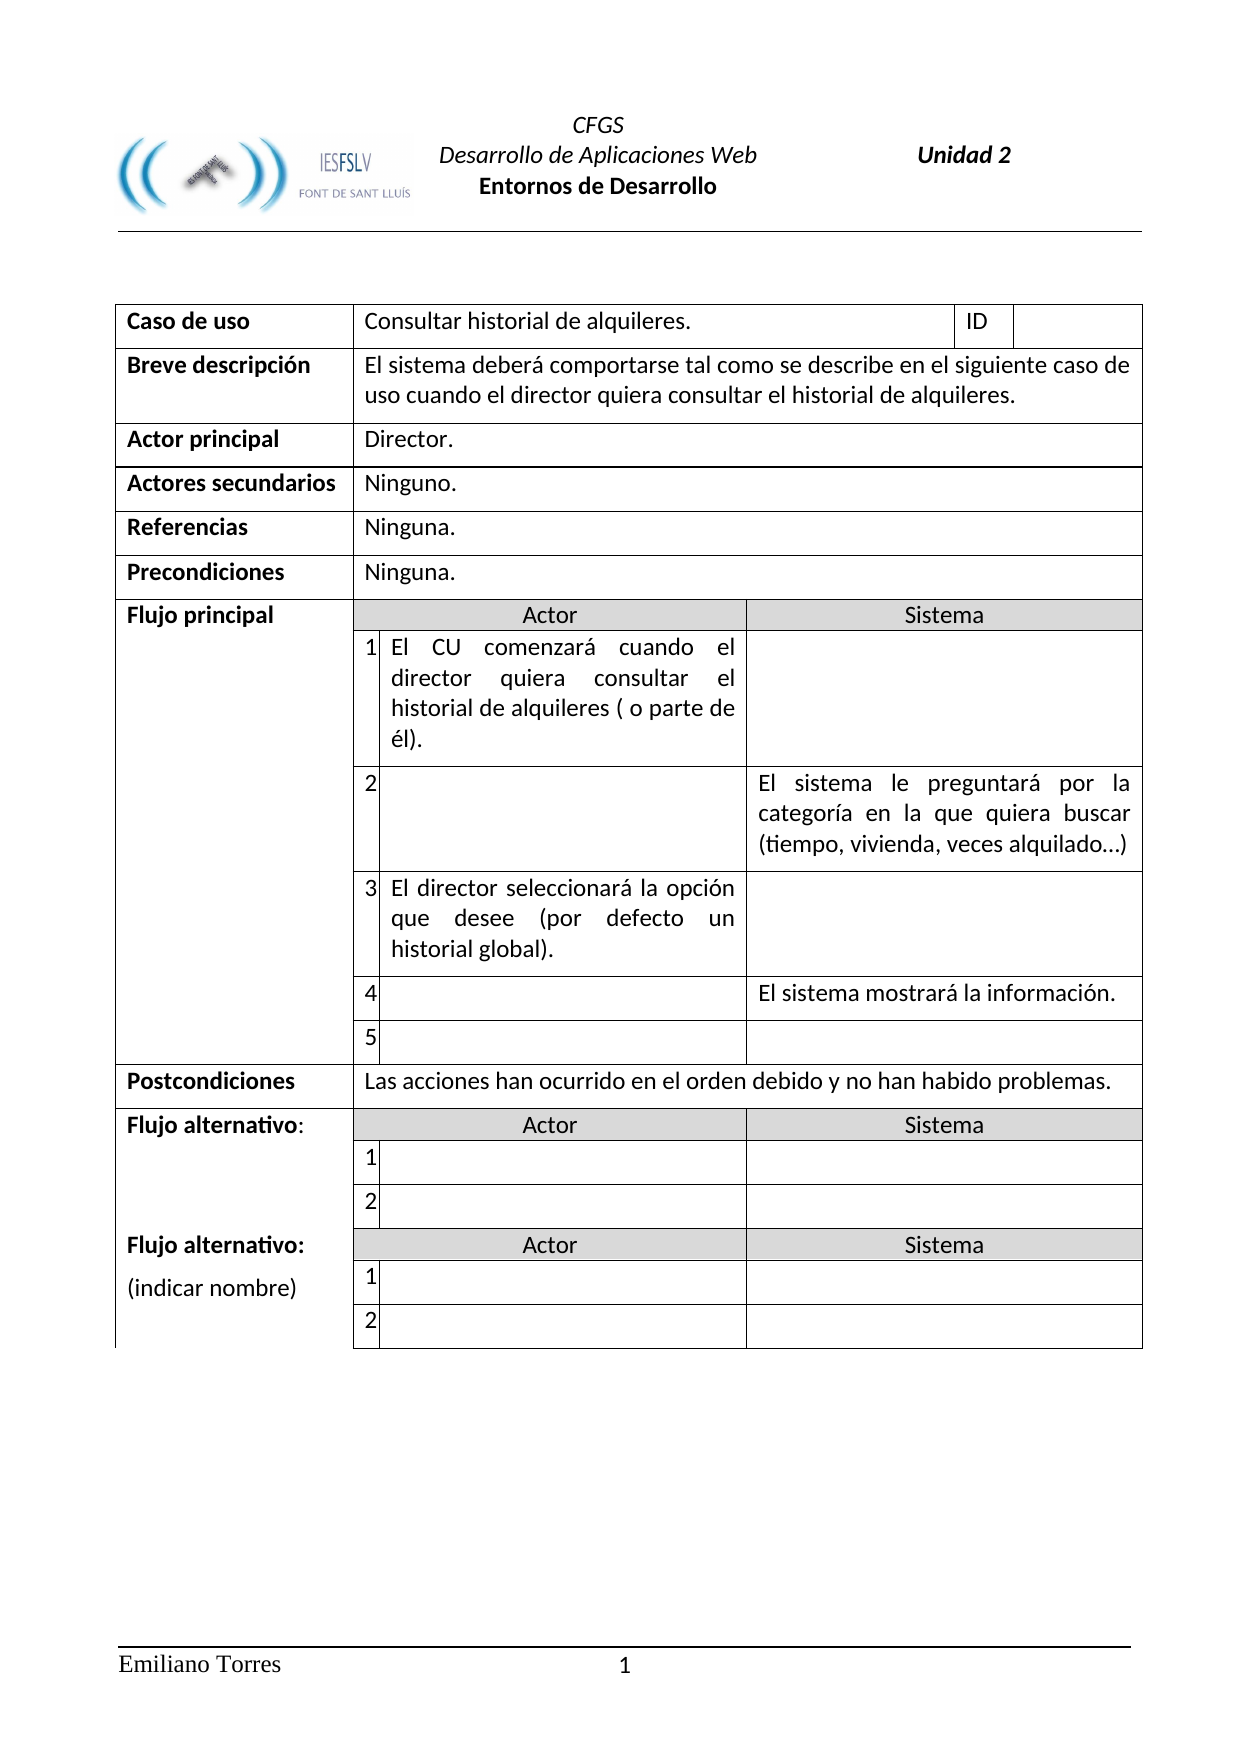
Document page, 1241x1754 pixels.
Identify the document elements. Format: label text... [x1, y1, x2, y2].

table_cell El director seleccionará la opción que desee (por defecto un historial global). [380, 872, 746, 976]
table_cell 1 [354, 1261, 379, 1303]
table_cell 3 [354, 872, 379, 976]
table_cell El sistema mostrará la información. [747, 977, 1142, 1020]
table_cell Flujo principal [116, 600, 353, 1064]
table_cell Flujo alternativo: [116, 1109, 353, 1228]
table_cell Referencias [116, 512, 353, 554]
table_cell [380, 1261, 746, 1303]
table_cell [747, 1185, 1142, 1228]
table_cell [380, 1185, 746, 1228]
table_cell El sistema deberá comportarse tal como se describe en el siguiente caso de uso cuando el director quiera consultar el historial de alquileres. [354, 349, 1142, 422]
table_header Caso de uso [116, 305, 353, 348]
table_cell [380, 1021, 746, 1064]
table_cell [747, 1141, 1142, 1184]
table_cell Precondiciones [116, 556, 353, 599]
table_cell Director. [354, 424, 1142, 466]
table_cell Actor [354, 1109, 746, 1140]
table_cell [380, 1305, 746, 1348]
table_cell Las acciones han ocurrido en el orden debido y no han habido problemas. [354, 1065, 1142, 1108]
table_cell Sistema [747, 1109, 1142, 1140]
table_cell [380, 977, 746, 1020]
table_cell [747, 631, 1142, 766]
table_cell El CU comenzará cuando el director quiera consultar el historial de alquileres ( o parte de él). [380, 631, 746, 766]
table_cell Flujo alternativo: (indicar nombre) [116, 1228, 353, 1348]
table_cell Ninguna. [354, 556, 1142, 599]
table_cell [747, 1305, 1142, 1348]
table_cell 1 [354, 631, 379, 766]
table_cell [747, 1021, 1142, 1064]
table_cell [747, 1261, 1142, 1303]
table_header Consultar historial de alquileres. [354, 305, 954, 348]
table_cell Sistema [747, 600, 1142, 630]
table_cell Actor principal [116, 424, 353, 466]
table_header ID [955, 305, 1013, 348]
table_cell 1 [354, 1141, 379, 1184]
table_cell 2 [354, 1305, 379, 1348]
table_cell Postcondiciones [116, 1065, 353, 1108]
table_cell Ninguna. [354, 512, 1142, 554]
picture [114, 133, 414, 216]
table_cell 4 [354, 977, 379, 1020]
table_cell [747, 872, 1142, 976]
table_cell 5 [354, 1021, 379, 1064]
table_cell 2 [354, 1185, 379, 1228]
table_header [1014, 305, 1142, 348]
table_cell [380, 1141, 746, 1184]
table_cell Actor [354, 1229, 746, 1259]
table_cell 2 [354, 767, 379, 871]
table_cell Breve descripción [116, 349, 353, 422]
table_cell Actor [354, 600, 746, 630]
table_cell Actores secundarios [116, 468, 353, 511]
table_cell Ninguno. [354, 468, 1142, 511]
table_cell Sistema [747, 1229, 1142, 1259]
table_cell [380, 767, 746, 871]
table_cell El sistema le preguntará por la categoría en la que quiera buscar (tiempo, vivienda, veces alquilado…) [747, 767, 1142, 871]
